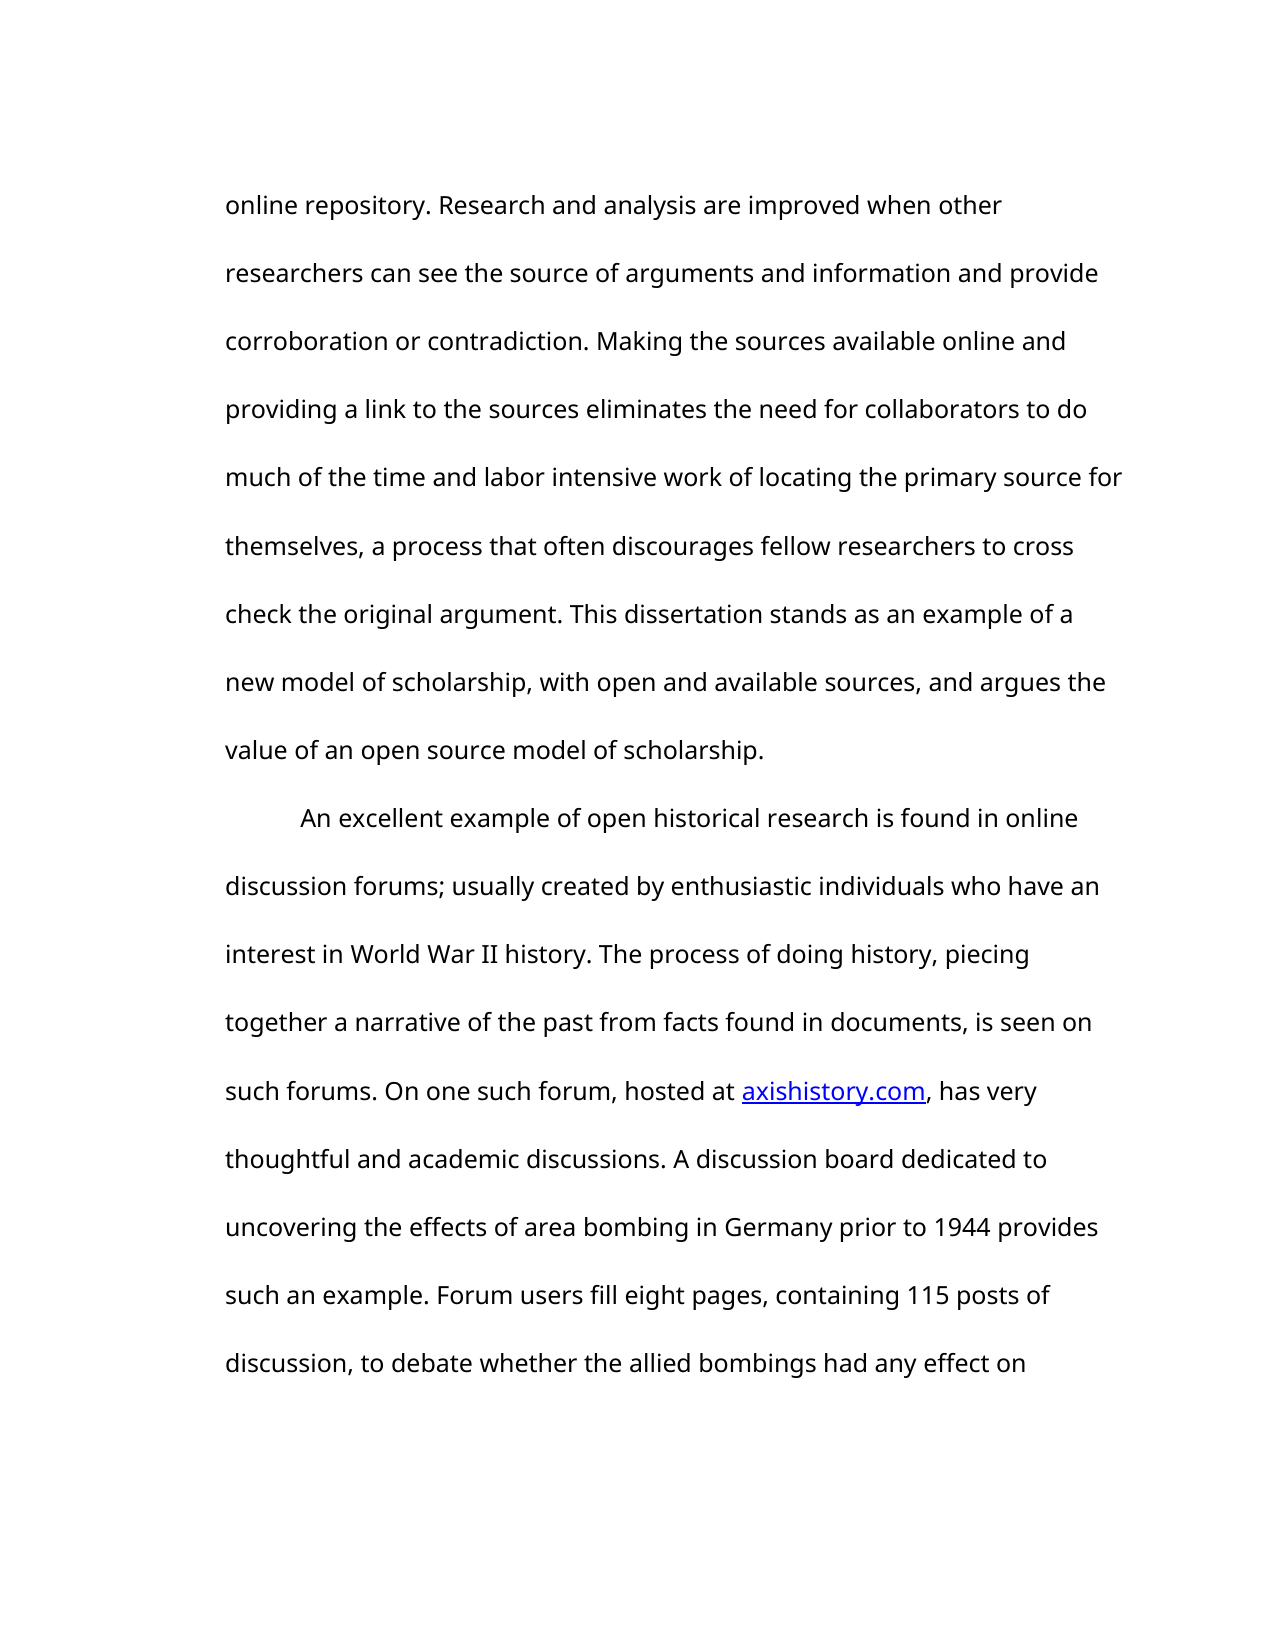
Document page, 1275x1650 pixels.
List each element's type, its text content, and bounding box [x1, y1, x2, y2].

text An excellent example of open historical research is found in online discussion forums; usually created by enthusiastic individuals who have an interest in World War II history. The process of doing history, piecing together a narrative of the past from facts found in documents, is seen on such forums. On one such forum, hosted at axishistory.com, has very thoughtful and academic discussions. A discussion board dedicated to uncovering the effects of area bombing in Germany prior to 1944 provides such an example. Forum users fill eight pages, containing 115 posts of discussion, to debate whether the allied bombings had any effect on [225, 801, 1125, 1380]
text online repository. Research and analysis are improved when other researchers can see the source of arguments and information and provide corroboration or contradiction. Making the sources available online and providing a link to the sources eliminates the need for collaborators to do much of the time and labor intensive work of locating the primary source for themselves, a process that often discourages fellow researchers to cross check the original argument. This dissertation stands as an example of a new model of scholarship, with open and available sources, and argues the value of an open source model of scholarship. [225, 187, 1125, 767]
